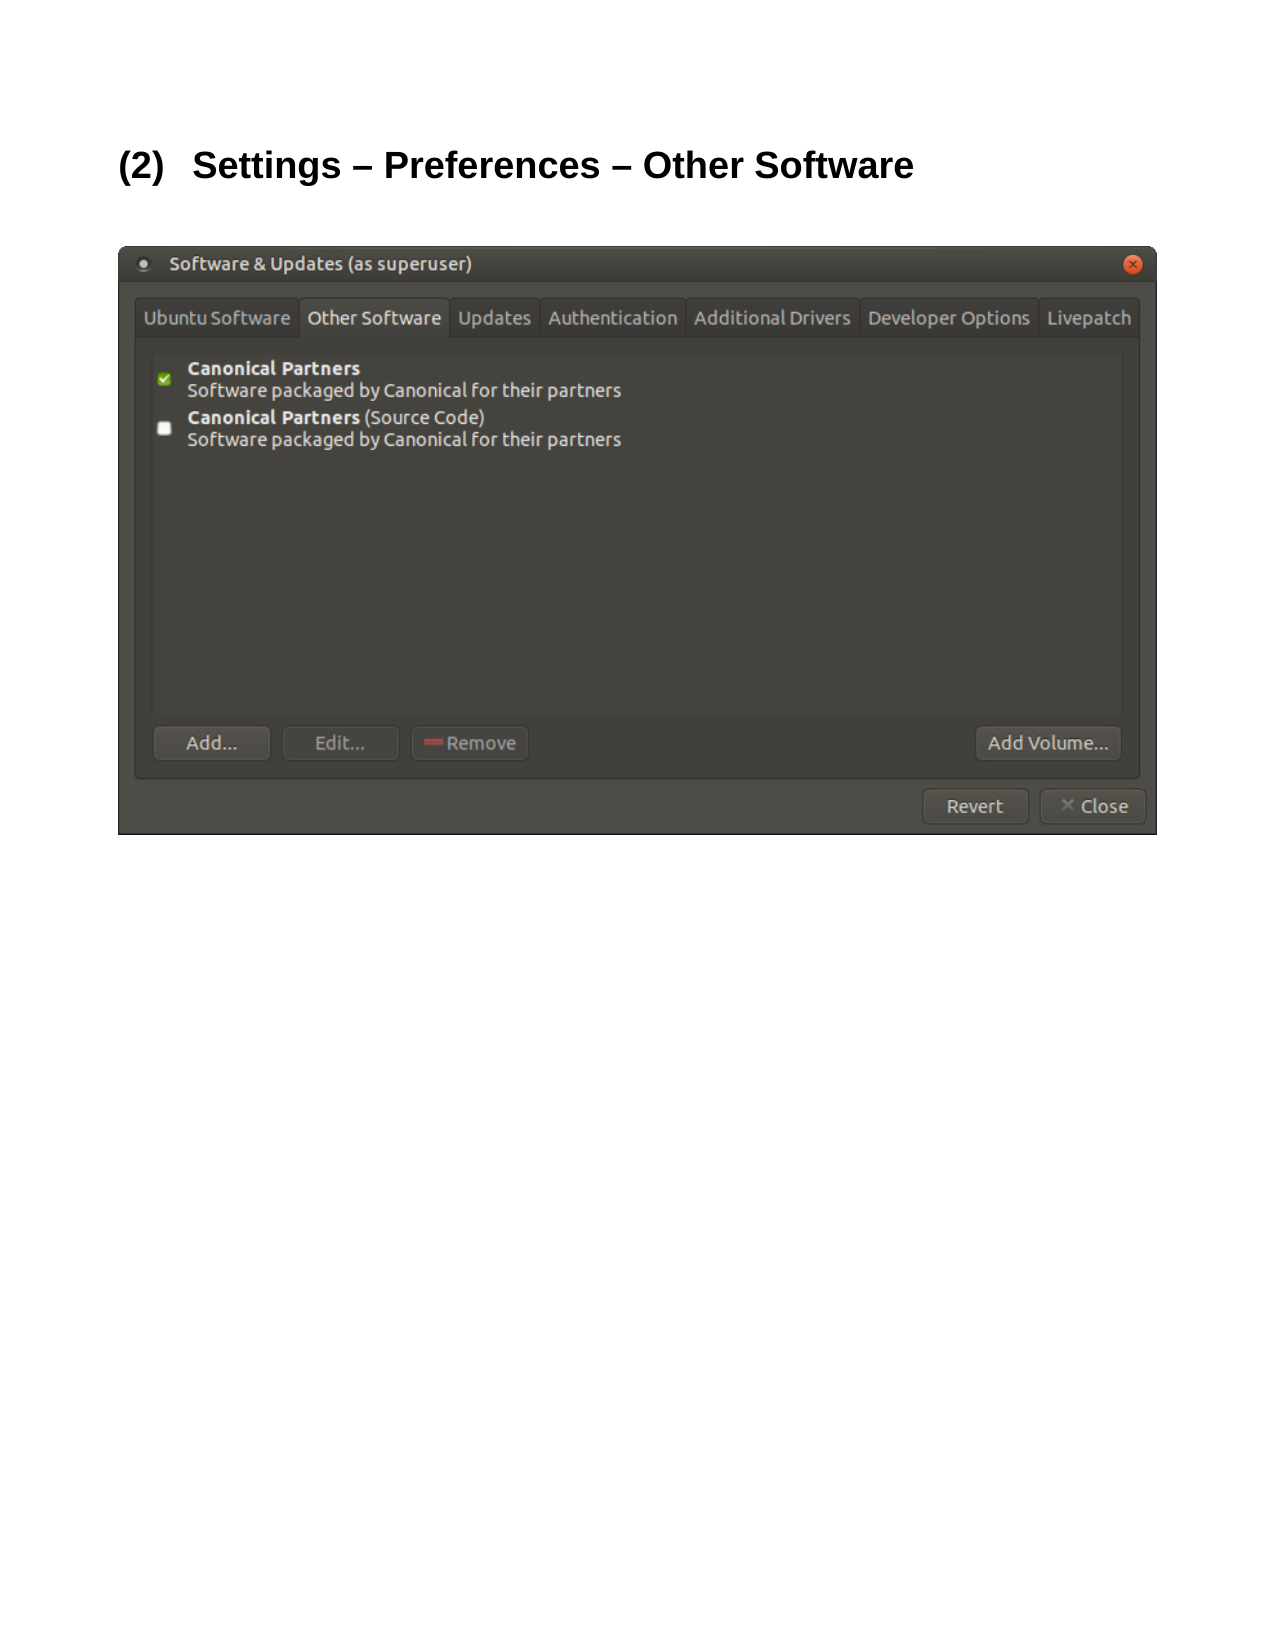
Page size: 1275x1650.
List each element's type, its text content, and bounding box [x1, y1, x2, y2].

subtitle Settings – Preferences – Other Software [118, 143, 1157, 187]
picture [118, 246, 1157, 835]
